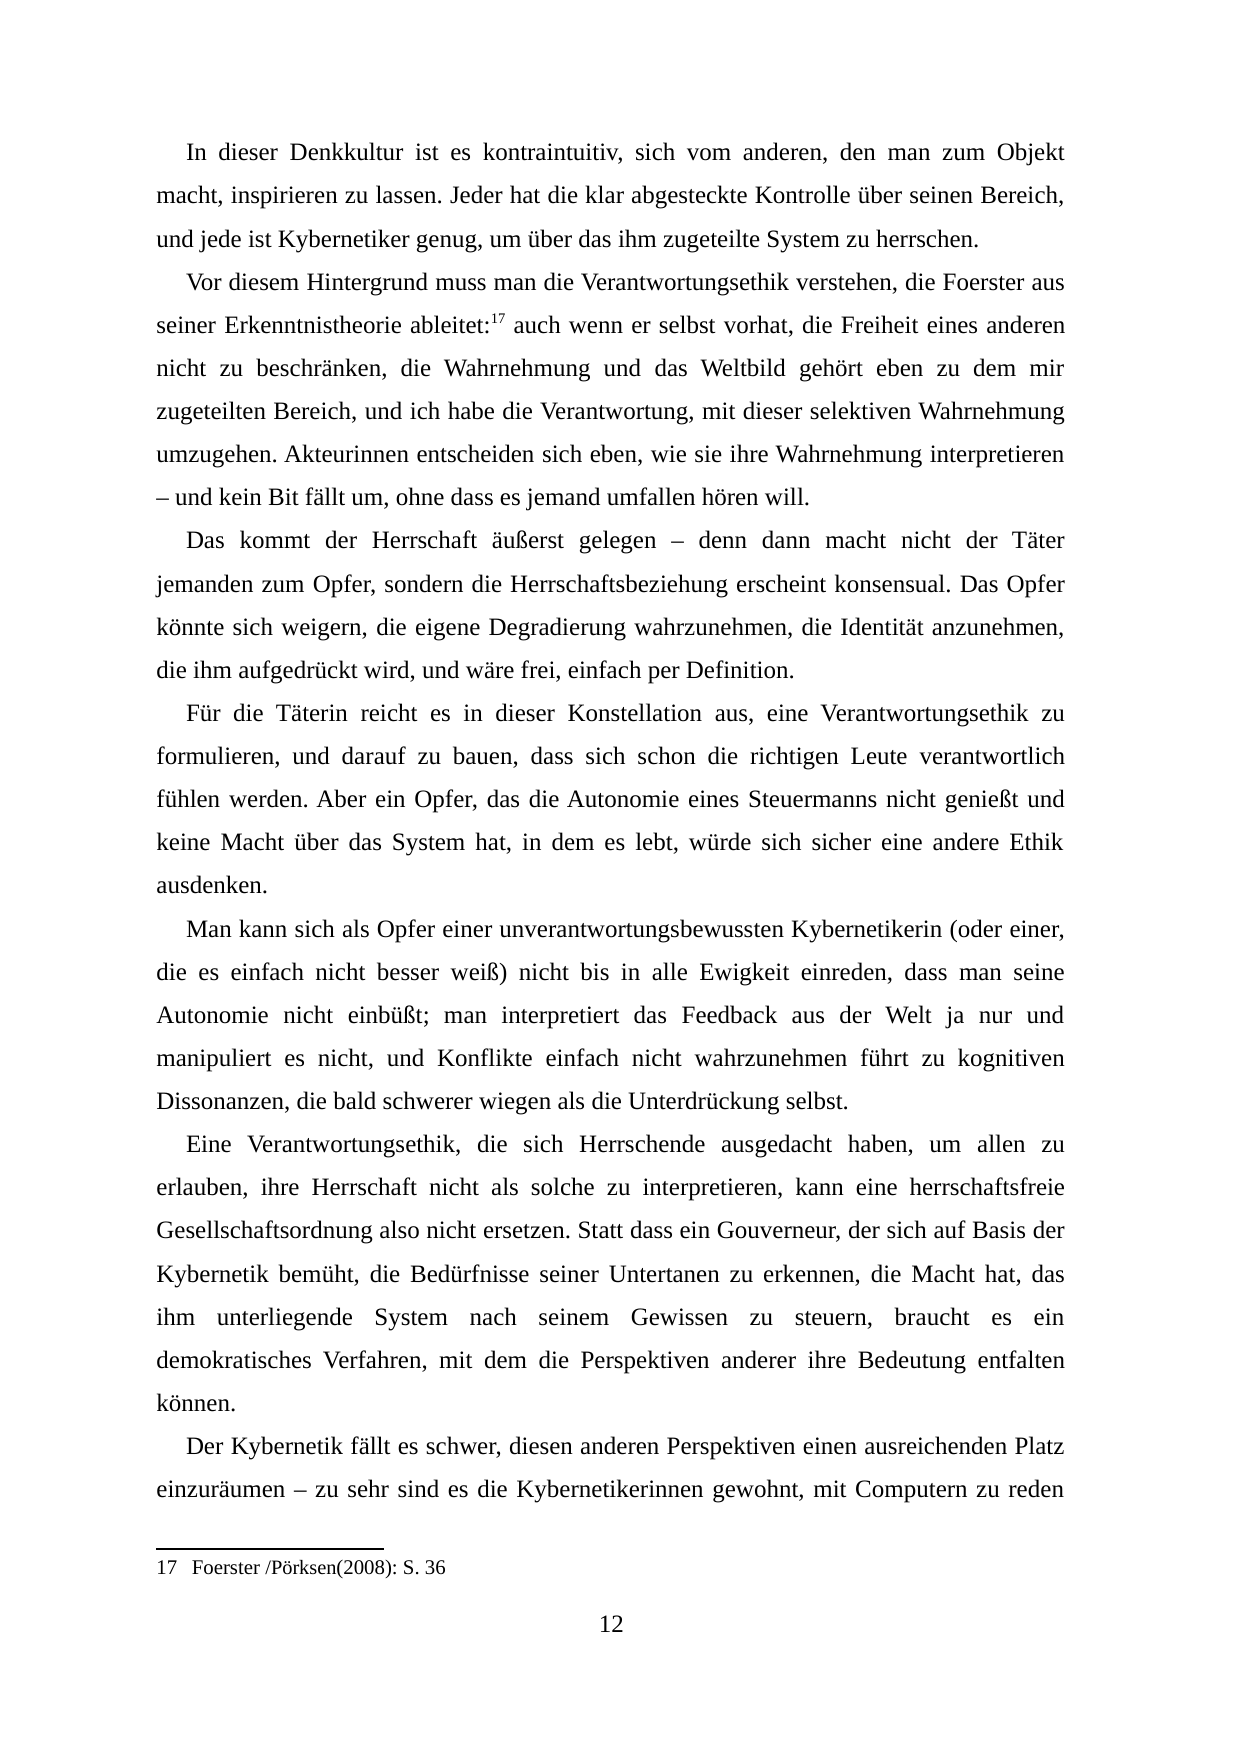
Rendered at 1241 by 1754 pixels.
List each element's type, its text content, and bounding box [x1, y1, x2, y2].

text Foerster /Pörksen(2008): S. 36 [156, 1555, 1066, 1579]
text In dieser Denkkultur ist es kontraintuitiv, sich vom anderen, den man zum Objekt macht, inspirieren zu lassen. Jeder hat die klar abgesteckte Kontrolle über seinen Bereich, und jede ist Kybernetiker genug, um über das ihm zugeteilte System zu herrschen. [156, 137, 1066, 252]
text Für die Täterin reicht es in dieser Konstellation aus, eine Verantwortungsethik zu formulieren, und darauf zu bauen, dass sich schon die richtigen Leute verantwortlich fühlen werden. Aber ein Opfer, das die Autonomie eines Steuermanns nicht genießt und keine Macht über das System hat, in dem es lebt, würde sich sicher eine andere Ethik ausdenken. [156, 698, 1066, 899]
text Vor diesem Hintergrund muss man die Verantwortungsethik verstehen, die Foerster aus seiner Erkenntnistheorie ableitet: auch wenn er selbst vorhat, die Freiheit eines anderen nicht zu beschränken, die Wahrnehmung und das Weltbild gehört eben zu dem mir zugeteilten Bereich, und ich habe die Verantwortung, mit dieser selektiven Wahrnehmung umzugehen. Akteurinnen entscheiden sich eben, wie sie ihre Wahrnehmung interpretieren – und kein Bit fällt um, ohne dass es jemand umfallen hören will. [156, 267, 1066, 511]
text Das kommt der Herrschaft äußerst gelegen – denn dann macht nicht der Täter jemanden zum Opfer, sondern die Herrschaftsbeziehung erscheint konsensual. Das Opfer könnte sich weigern, die eigene Degradierung wahrzunehmen, die Identität anzunehmen, die ihm aufgedrückt wird, und wäre frei, einfach per Definition. [156, 526, 1066, 684]
text Man kann sich als Opfer einer unverantwortungsbewussten Kybernetikerin (oder einer, die es einfach nicht besser weiß) nicht bis in alle Ewigkeit einreden, dass man seine Autonomie nicht einbüßt; man interpretiert das Feedback aus der Welt ja nur und manipuliert es nicht, und Konflikte einfach nicht wahrzunehmen führt zu kognitiven Dissonanzen, die bald schwerer wiegen als die Unterdrückung selbst. [156, 914, 1066, 1115]
text Der Kybernetik fällt es schwer, diesen anderen Perspektiven einen ausreichenden Platz einzuräumen – zu sehr sind es die Kybernetikerinnen gewohnt, mit Computern zu reden [156, 1431, 1066, 1503]
text Eine Verantwortungsethik, die sich Herrschende ausgedacht haben, um allen zu erlauben, ihre Herrschaft nicht als solche zu interpretieren, kann eine herrschaftsfreie Gesellschaftsordnung also nicht ersetzen. Statt dass ein Gouverneur, der sich auf Basis der Kybernetik bemüht, die Bedürfnisse seiner Untertanen zu erkennen, die Macht hat, das ihm unterliegende System nach seinem Gewissen zu steuern, braucht es ein demokratisches Verfahren, mit dem die Perspektiven anderer ihre Bedeutung entfalten können. [156, 1129, 1066, 1417]
